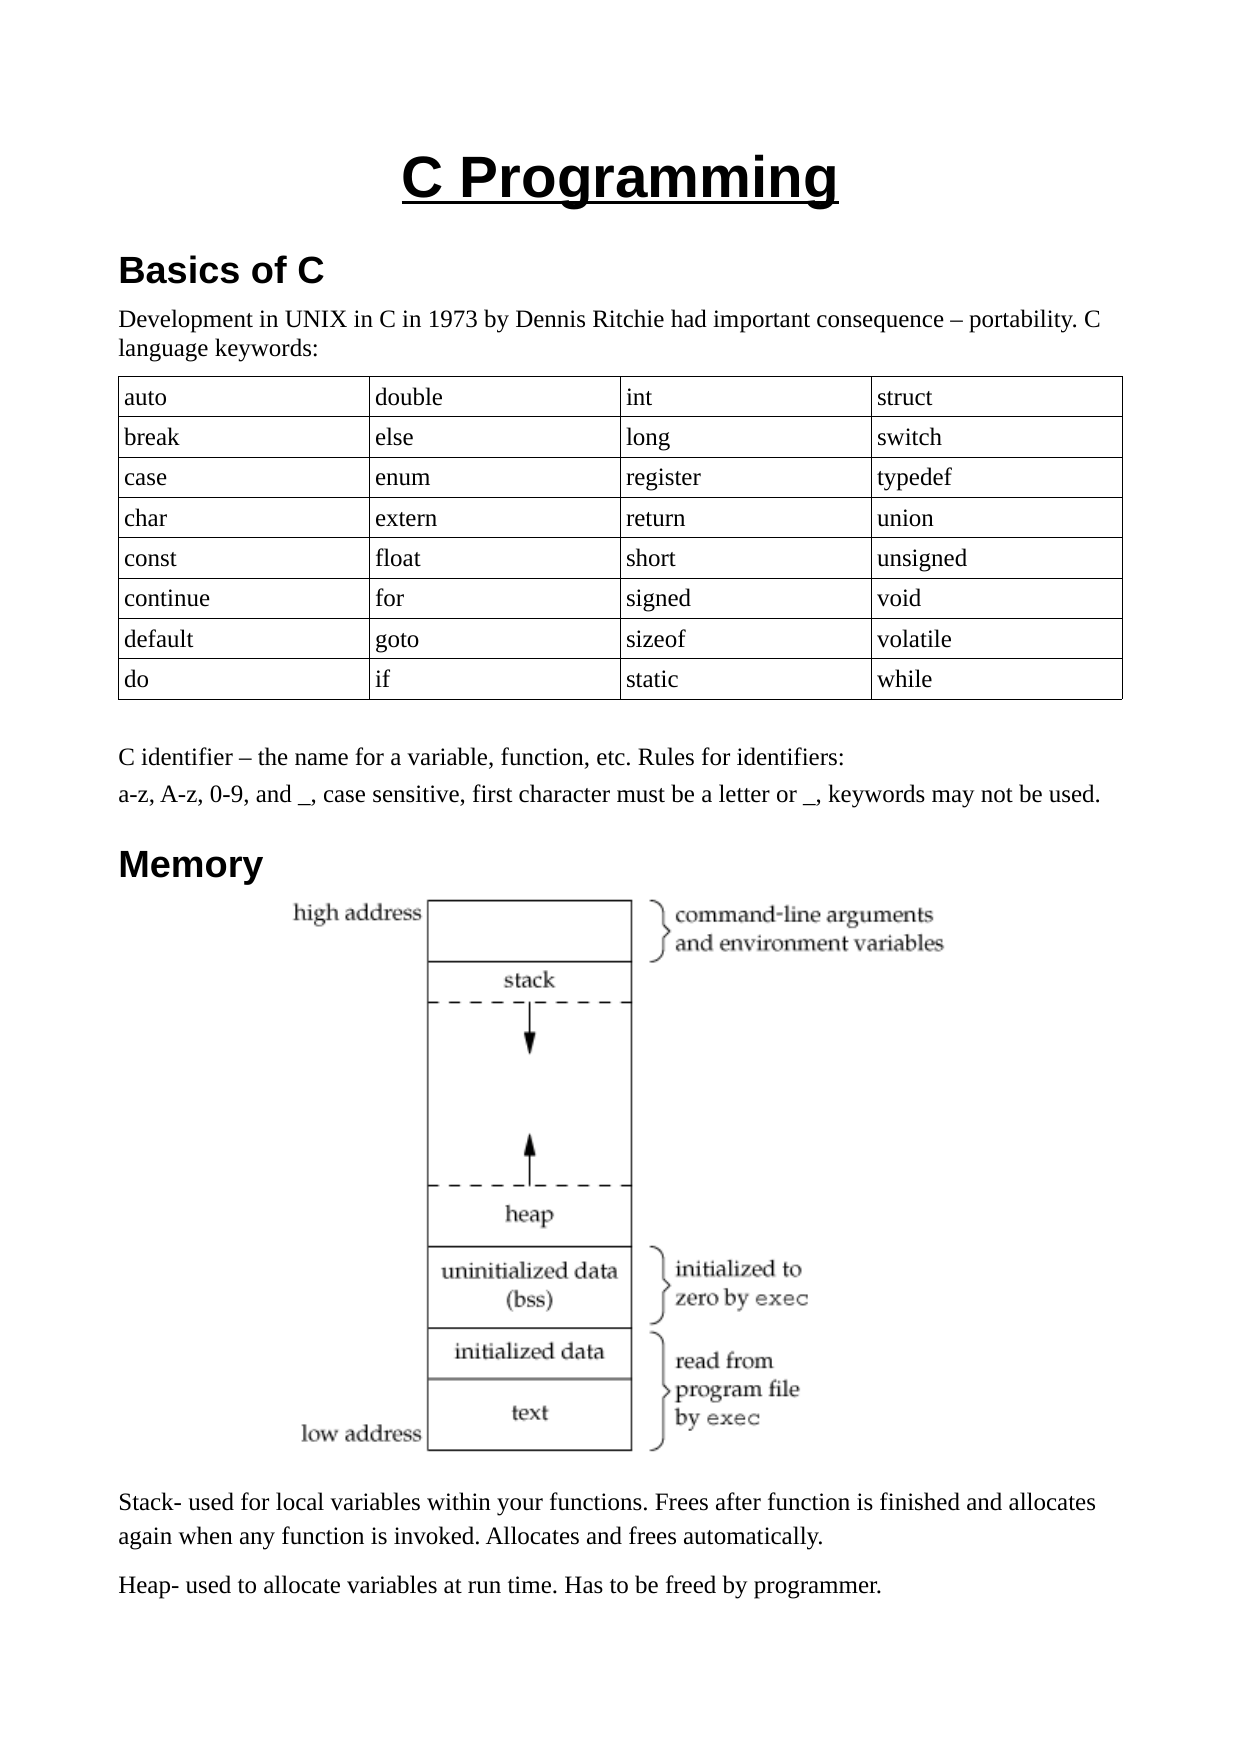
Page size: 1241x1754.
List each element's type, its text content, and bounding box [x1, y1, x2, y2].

table_cell return [621, 498, 871, 537]
text Stack- used for local variables within your functions. Frees after function is finished and allocates again when any function is invoked. Allocates and frees automatically. [118, 1487, 1122, 1550]
table_cell static [621, 659, 871, 698]
table_header double [370, 377, 620, 416]
table_cell if [370, 659, 620, 698]
table_cell volatile [872, 619, 1122, 658]
table_cell register [621, 458, 871, 497]
table_header auto [119, 377, 369, 416]
table_cell switch [872, 417, 1122, 457]
table_cell void [872, 579, 1122, 618]
table_cell const [119, 538, 369, 577]
table_cell break [119, 417, 369, 457]
table_cell continue [119, 579, 369, 618]
text Development in UNIX in C in 1973 by Dennis Ritchie had important consequence – portability. C language keywords: [118, 304, 1122, 361]
text a-z, A-z, 0-9, and _, case sensitive, first character must be a letter or _, keywords may not be used. [118, 779, 1122, 808]
table_cell char [119, 498, 369, 537]
table_cell unsigned [872, 538, 1122, 577]
table_cell default [119, 619, 369, 658]
title C Programming [118, 143, 1122, 210]
table_cell typedef [872, 458, 1122, 497]
table_cell case [119, 458, 369, 497]
table_cell short [621, 538, 871, 577]
table_cell do [119, 659, 369, 698]
table_cell long [621, 417, 871, 457]
table_cell for [370, 579, 620, 618]
table_cell signed [621, 579, 871, 618]
table_cell extern [370, 498, 620, 537]
table_header struct [872, 377, 1122, 416]
text Heap- used to allocate variables at run time. Has to be freed by programmer. [118, 1570, 1122, 1599]
table_cell enum [370, 458, 620, 497]
table_cell sizeof [621, 619, 871, 658]
table_cell union [872, 498, 1122, 537]
text C identifier – the name for a variable, function, etc. Rules for identifiers: [118, 742, 1122, 771]
subtitle Basics of C [118, 248, 1122, 291]
table_header int [621, 377, 871, 416]
subtitle Memory [118, 842, 1122, 885]
picture [292, 897, 949, 1456]
table_cell else [370, 417, 620, 457]
table_cell while [872, 659, 1122, 698]
table_cell float [370, 538, 620, 577]
table_cell goto [370, 619, 620, 658]
